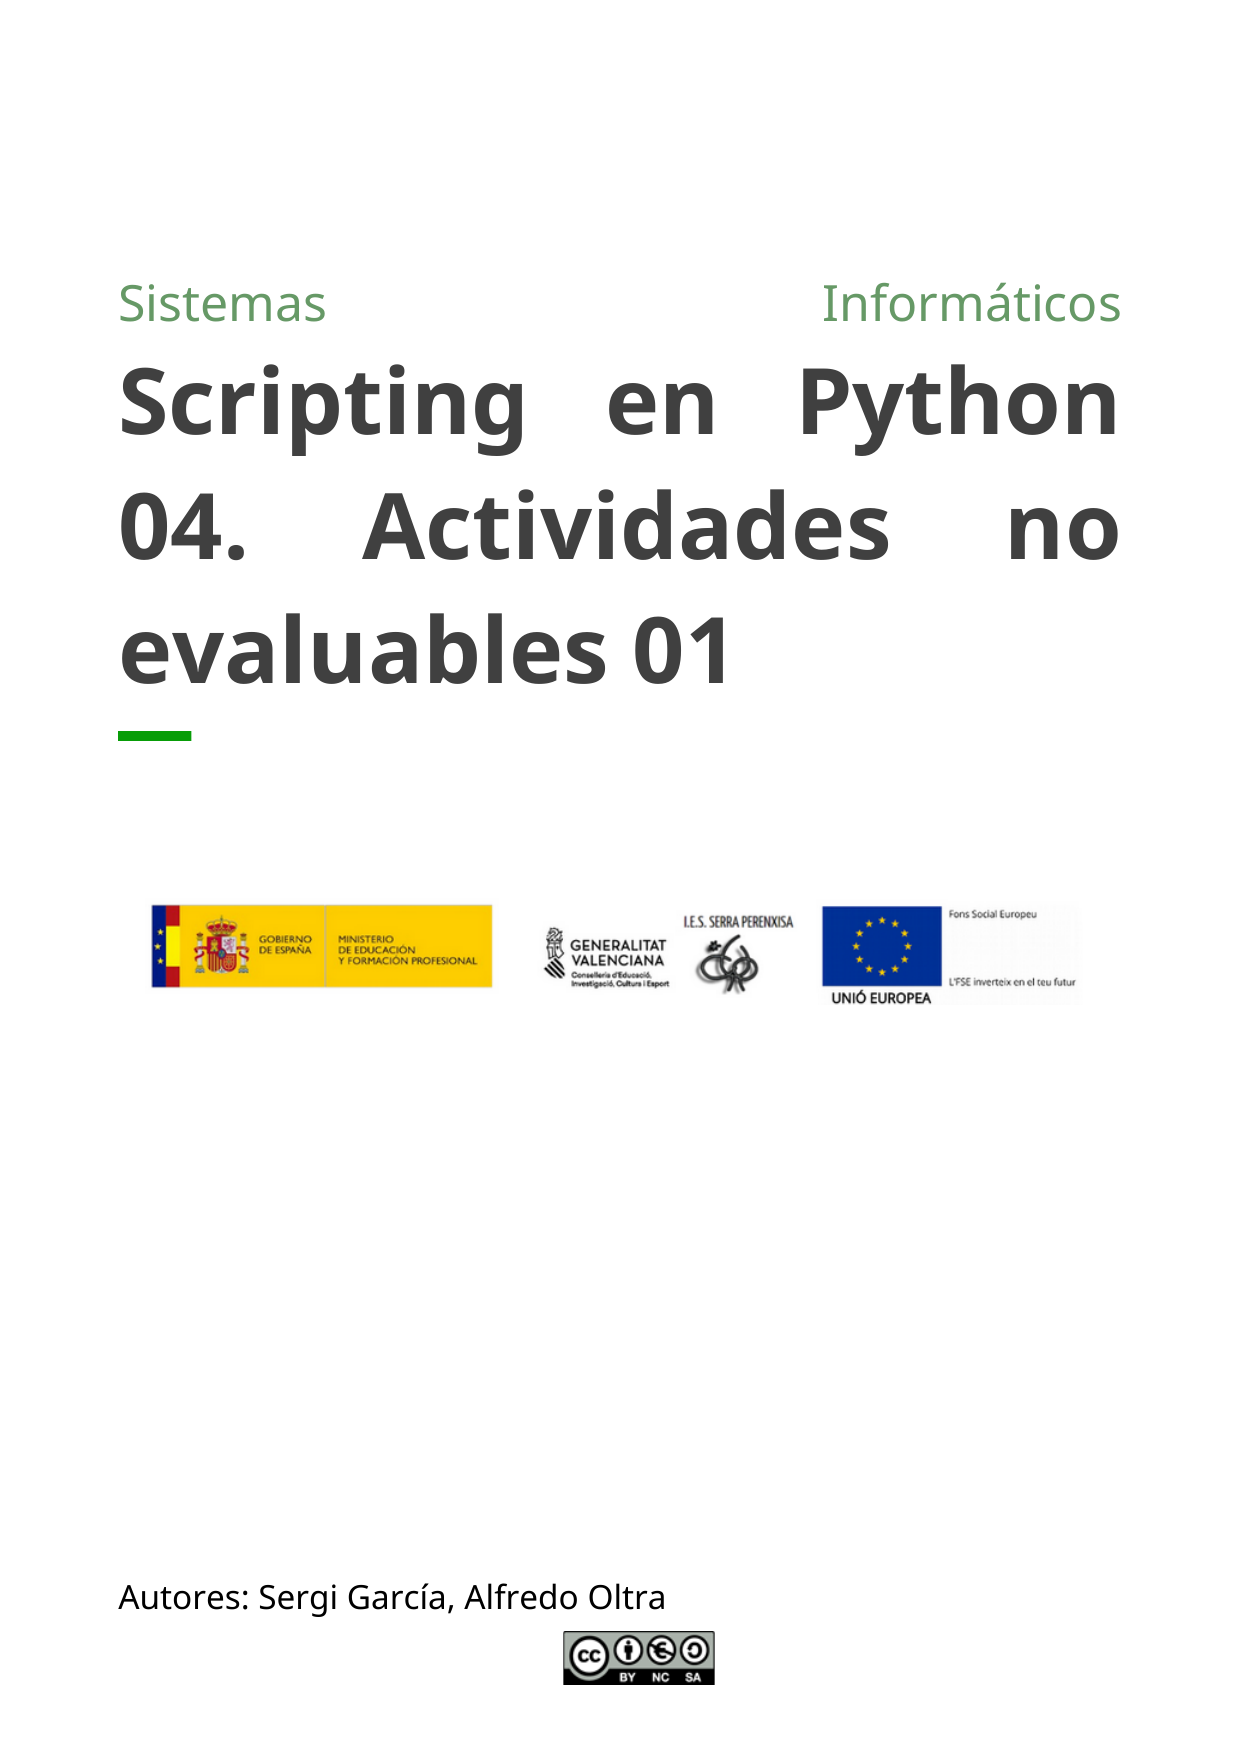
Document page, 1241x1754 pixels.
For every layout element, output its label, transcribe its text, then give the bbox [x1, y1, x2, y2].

picture [118, 885, 1123, 1005]
picture [563, 1631, 715, 1685]
title Sistemas Informáticos Scripting en Python 04. Actividades no evaluables 01 [118, 268, 1122, 711]
text Autores: Sergi García, Alfredo Oltra [118, 1574, 1122, 1619]
picture [118, 731, 192, 741]
